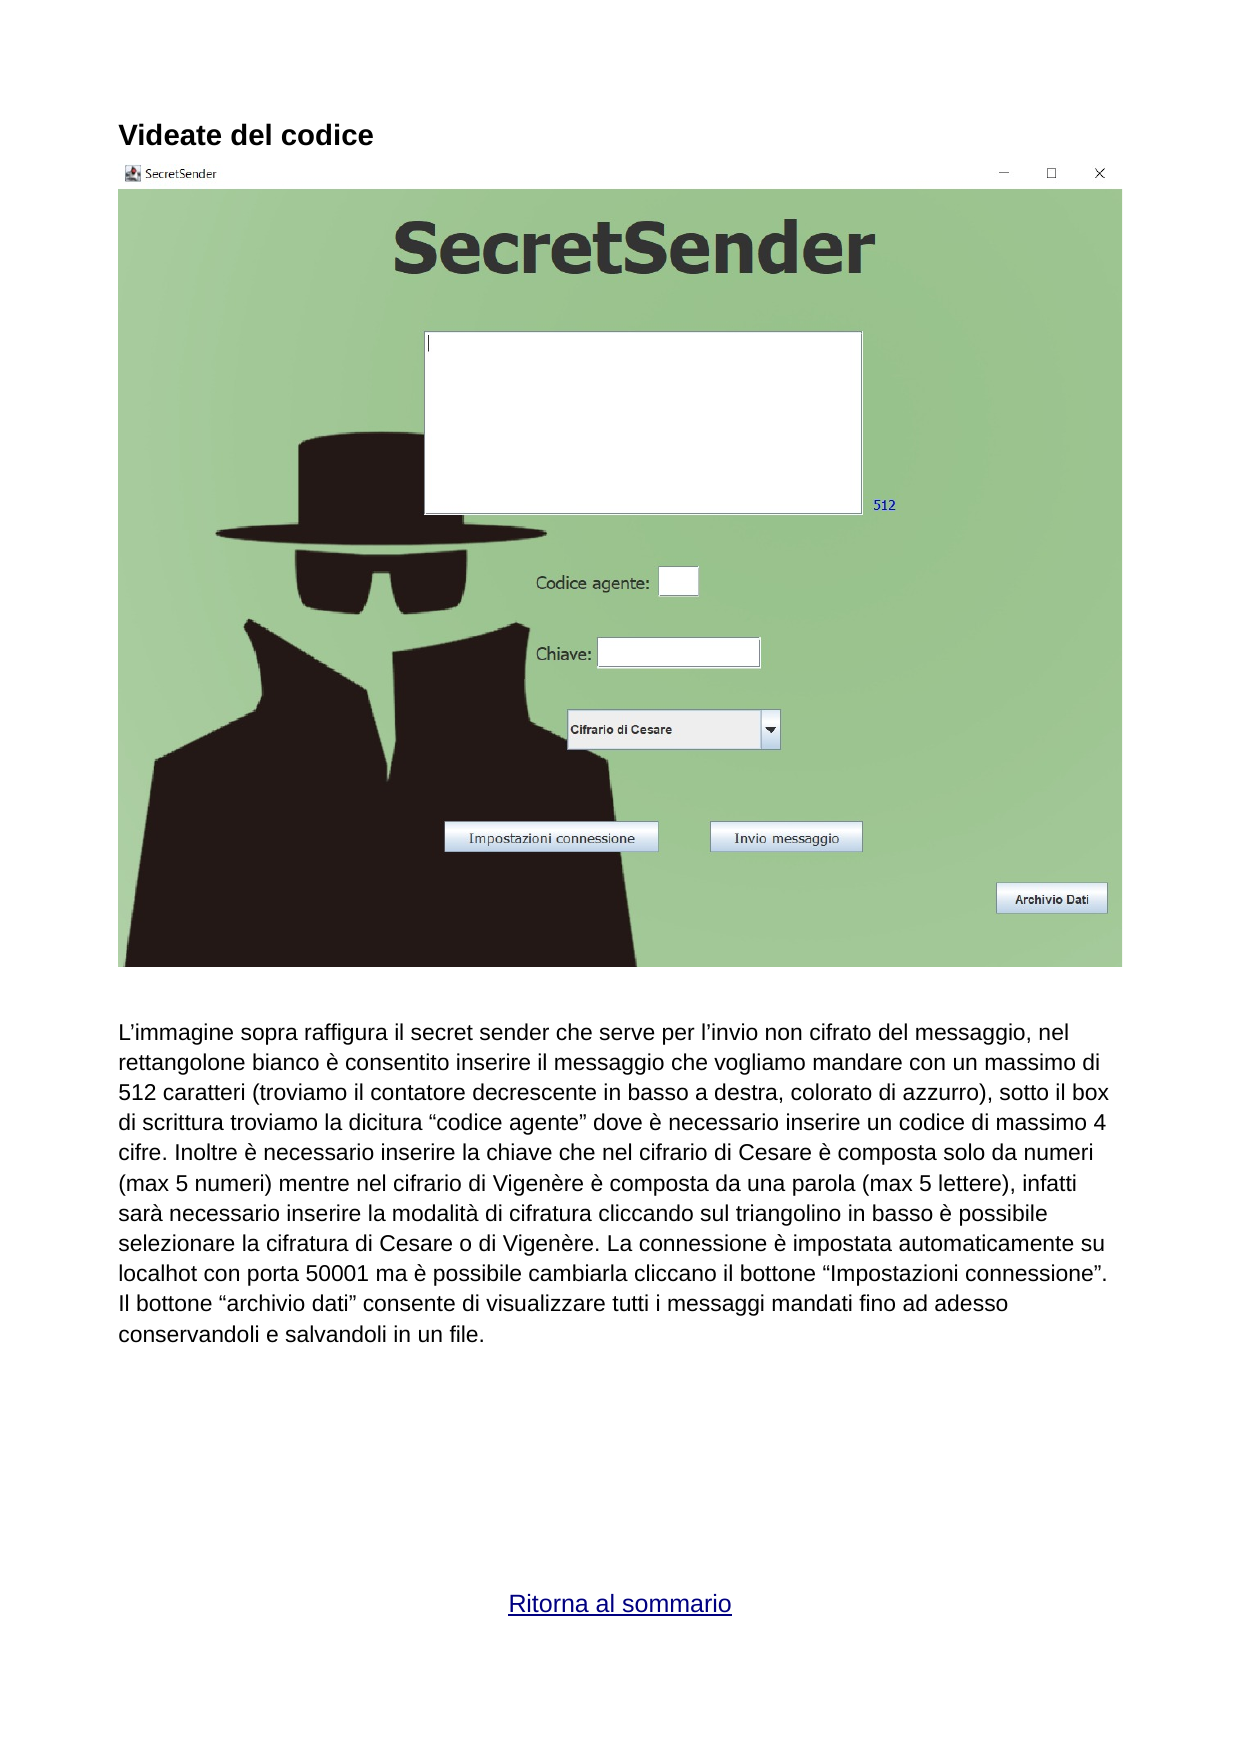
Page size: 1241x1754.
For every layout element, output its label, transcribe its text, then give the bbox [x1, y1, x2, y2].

text L’immagine sopra raffigura il secret sender che serve per l’invio non cifrato del messaggio, nel rettangolone bianco è consentito inserire il messaggio che vogliamo mandare con un massimo di 512 caratteri (troviamo il contatore decrescente in basso a destra, colorato di azzurro), sotto il box di scrittura troviamo la dicitura “codice agente” dove è necessario inserire un codice di massimo 4 cifre. Inoltre è necessario inserire la chiave che nel cifrario di Cesare è composta solo da numeri (max 5 numeri) mentre nel cifrario di Vigenère è composta da una parola (max 5 lettere), infatti sarà necessario inserire la modalità di cifratura cliccando sul triangolino in basso è possibile selezionare la cifratura di Cesare o di Vigenère. La connessione è impostata automaticamente su localhot con porta 50001 ma è possibile cambiarla cliccano il bottone “Impostazioni connessione”. Il bottone “archivio dati” consente di visualizzare tutti i messaggi mandati fino ad adesso conservandoli e salvandoli in un file. [118, 1018, 1122, 1347]
subtitle Videate del codice [118, 118, 1122, 152]
text Ritorna al sommario [118, 1589, 1122, 1618]
picture [118, 164, 1123, 967]
